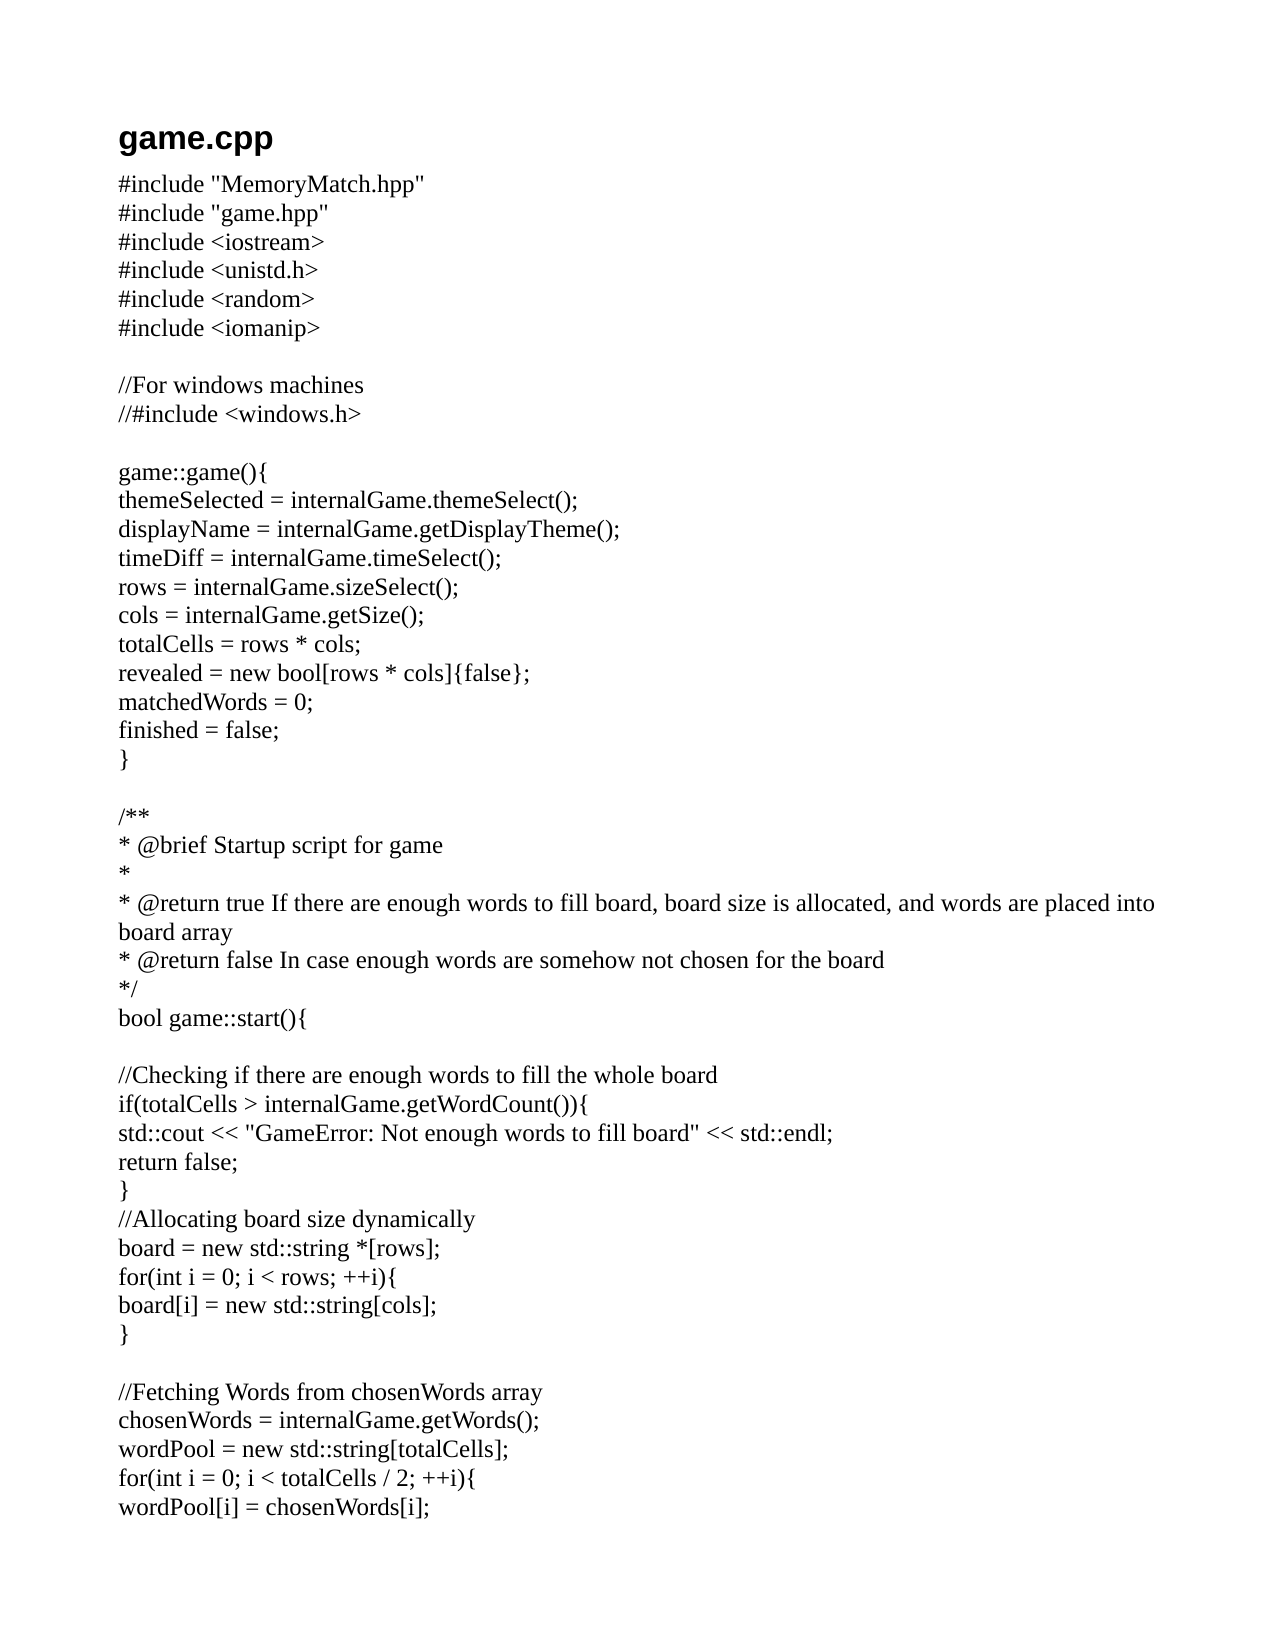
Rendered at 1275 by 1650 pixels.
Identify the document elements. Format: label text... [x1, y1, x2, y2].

text timeDiff = internalGame.timeSelect(); [118, 543, 1157, 572]
text rows = internalGame.sizeSelect(); [118, 572, 1157, 600]
text * @brief Startup script for game [118, 830, 1157, 859]
text displayName = internalGame.getDisplayTheme(); [118, 514, 1157, 543]
text for(int i = 0; i < totalCells / 2; ++i){ [118, 1463, 1157, 1492]
text /** [118, 802, 1157, 830]
text //Fetching Words from chosenWords array [118, 1377, 1157, 1405]
text wordPool = new std::string[totalCells]; [118, 1434, 1157, 1463]
text #include <iostream> [118, 227, 1157, 255]
text totalCells = rows * cols; [118, 629, 1157, 658]
text board = new std::string *[rows]; [118, 1233, 1157, 1262]
text if(totalCells > internalGame.getWordCount()){ [118, 1089, 1157, 1118]
text chosenWords = internalGame.getWords(); [118, 1405, 1157, 1434]
text } [118, 744, 1157, 773]
subtitle game.cpp [118, 118, 1157, 157]
text std::cout << "GameError: Not enough words to fill board" << std::endl; [118, 1118, 1157, 1147]
text //Checking if there are enough words to fill the whole board [118, 1060, 1157, 1089]
text //For windows machines [118, 370, 1157, 399]
text #include <unistd.h> [118, 255, 1157, 284]
text bool game::start(){ [118, 1003, 1157, 1032]
text * [118, 859, 1157, 888]
text game::game(){ [118, 457, 1157, 485]
text #include "MemoryMatch.hpp" [118, 169, 1157, 198]
text wordPool[i] = chosenWords[i]; [118, 1492, 1157, 1520]
text finished = false; [118, 715, 1157, 744]
text themeSelected = internalGame.themeSelect(); [118, 485, 1157, 514]
text * @return true If there are enough words to fill board, board size is allocated, and words are placed into board array [118, 888, 1157, 945]
text } [118, 1175, 1157, 1204]
text //Allocating board size dynamically [118, 1204, 1157, 1233]
text #include "game.hpp" [118, 198, 1157, 227]
text board[i] = new std::string[cols]; [118, 1290, 1157, 1319]
text matchedWords = 0; [118, 687, 1157, 715]
text revealed = new bool[rows * cols]{false}; [118, 658, 1157, 687]
text cols = internalGame.getSize(); [118, 600, 1157, 629]
text } [118, 1319, 1157, 1348]
text */ [118, 974, 1157, 1003]
text #include <random> [118, 284, 1157, 313]
text * @return false In case enough words are somehow not chosen for the board [118, 945, 1157, 974]
text #include <iomanip> [118, 313, 1157, 342]
text return false; [118, 1147, 1157, 1175]
text for(int i = 0; i < rows; ++i){ [118, 1262, 1157, 1290]
text //#include <windows.h> [118, 399, 1157, 428]
